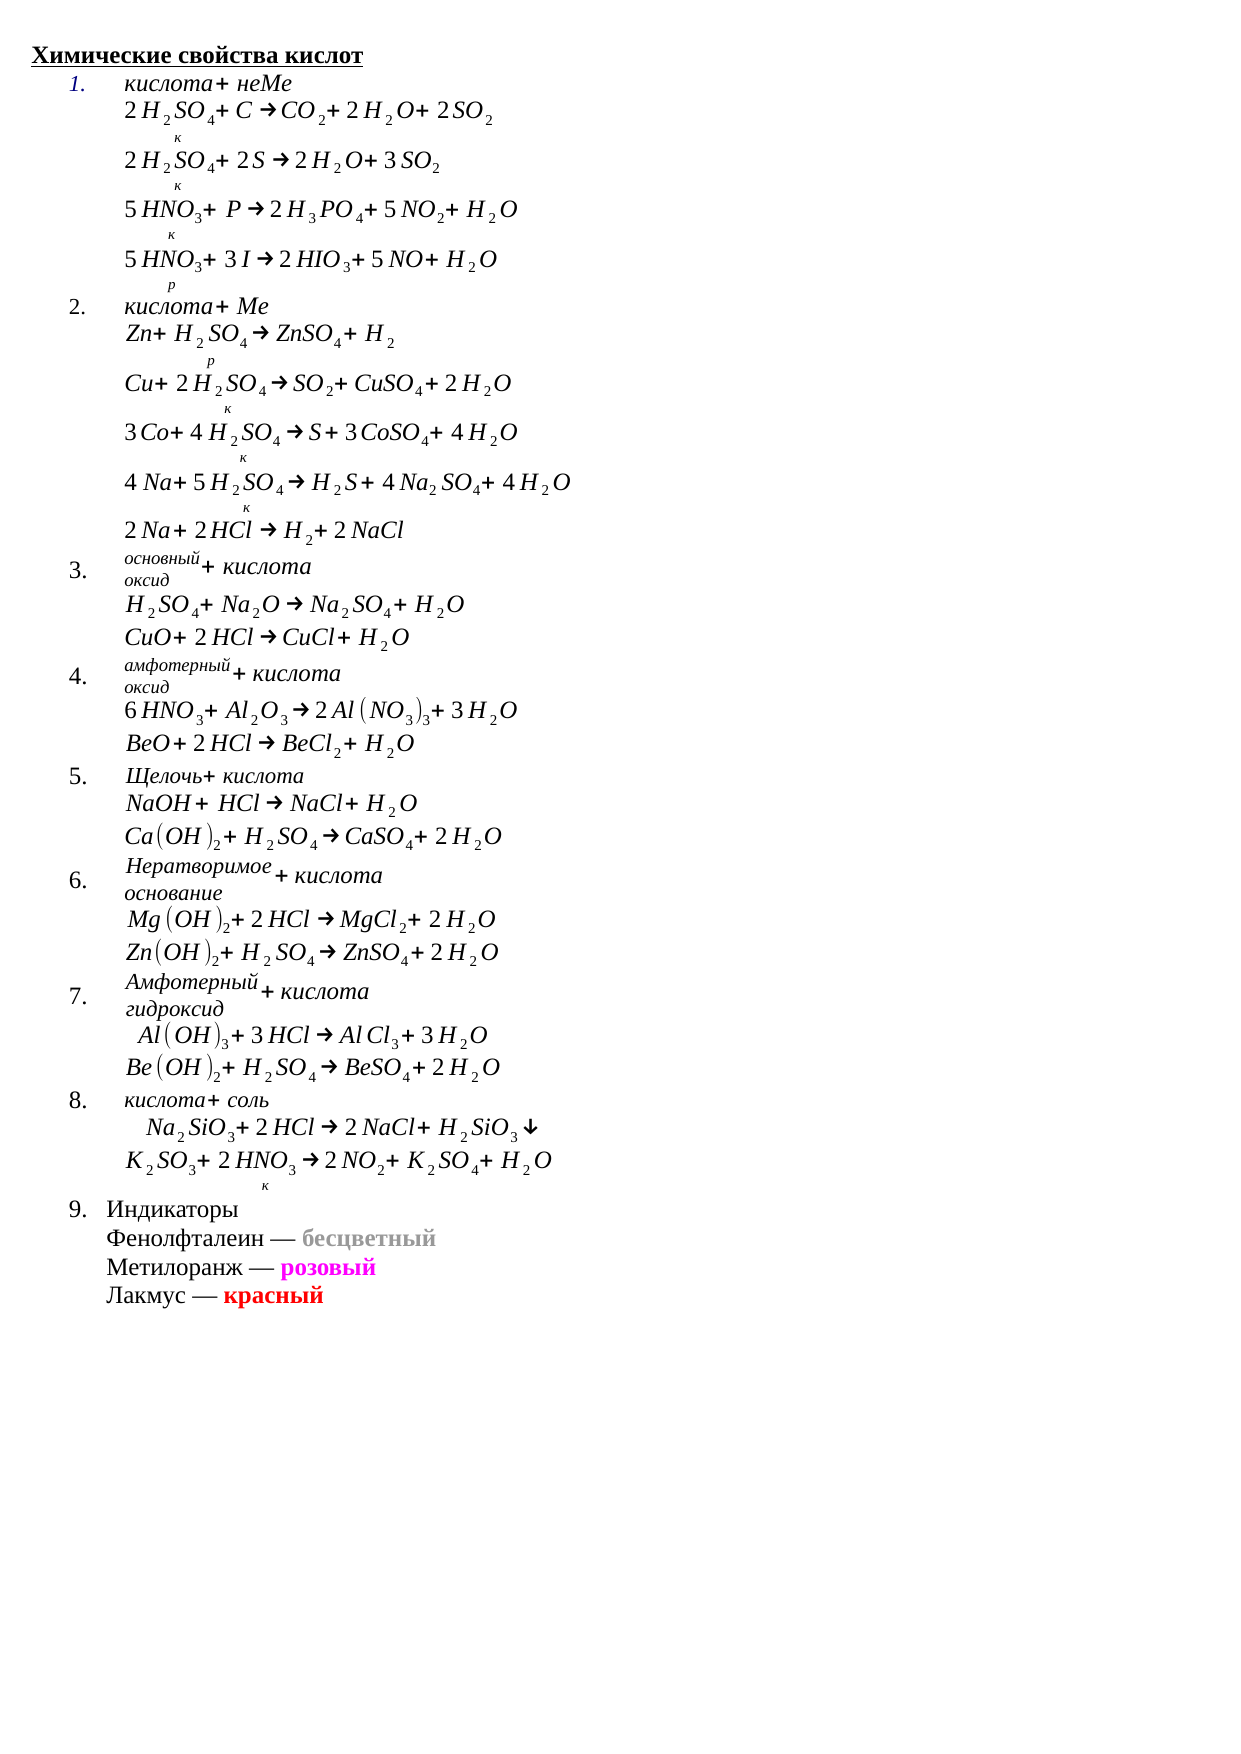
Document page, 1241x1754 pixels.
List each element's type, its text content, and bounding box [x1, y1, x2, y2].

list Лакмус — красный [69, 1281, 1195, 1309]
list Метилоранж — розовый [69, 1252, 1195, 1281]
list Индикаторы [69, 1194, 1195, 1223]
list Фенолфталеин — бесцветный [69, 1223, 1195, 1252]
text Химические свойства кислот [31, 41, 1195, 69]
